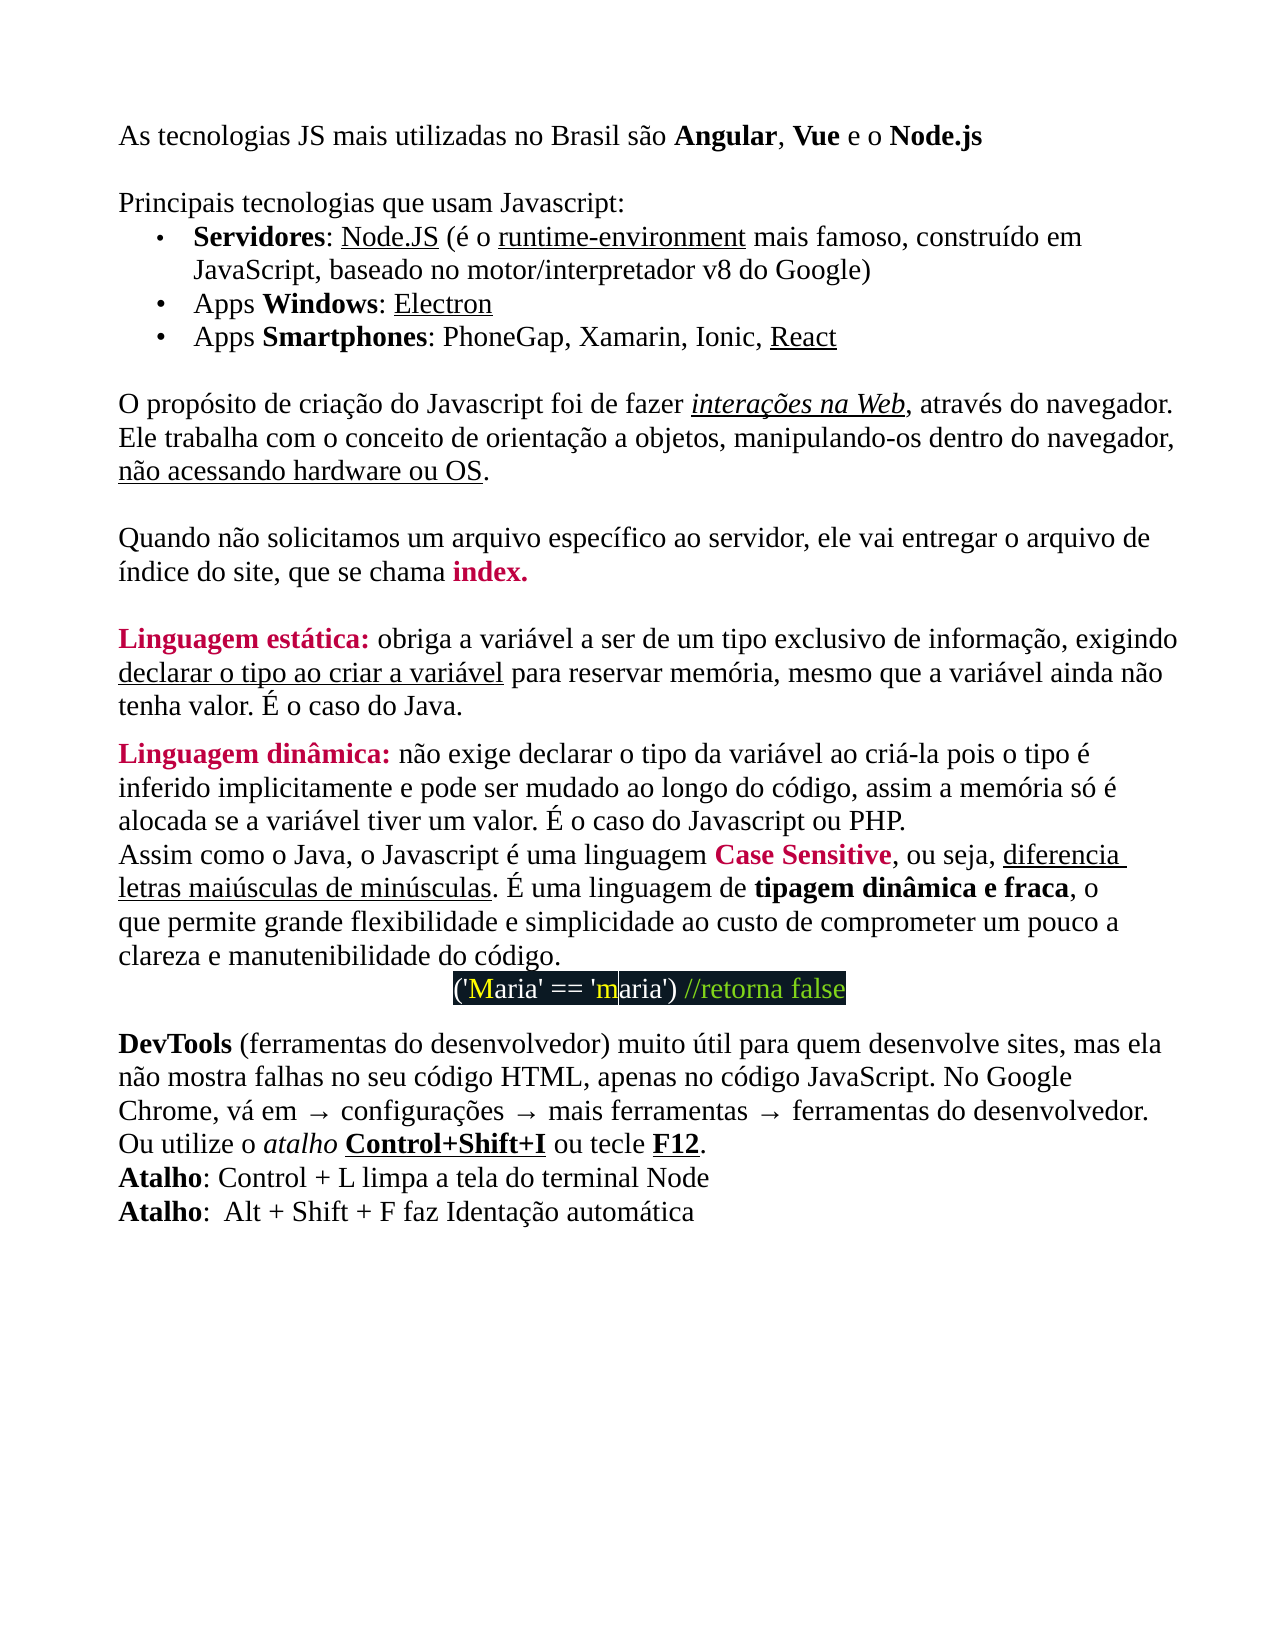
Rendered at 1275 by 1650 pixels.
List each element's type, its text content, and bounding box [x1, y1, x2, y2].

text Assim como o Java, o Javascript é uma linguagem Case Sensitive, ou seja, diferencia letras maiúsculas de minúsculas. É uma linguagem de tipagem dinâmica e fraca, o que permite grande flexibilidade e simplicidade ao custo de comprometer um pouco a clareza e manutenibilidade do código. [118, 837, 1133, 971]
text ('Maria' == 'maria') //retorna false [118, 971, 1181, 1005]
list Servidores: Node.JS (é o runtime-environment mais famoso, construído em JavaScript, baseado no motor/interpretador v8 do Google) [156, 219, 1181, 286]
text DevTools (ferramentas do desenvolvedor) muito útil para quem desenvolve sites, mas ela não mostra falhas no seu código HTML, apenas no código JavaScript. No Google Chrome, vá em → configurações → mais ferramentas → ferramentas do desenvolvedor. Ou utilize o atalho Control+Shift+I ou tecle F12. [118, 1026, 1181, 1160]
text Linguagem dinâmica: não exige declarar o tipo da variável ao criá-la pois o tipo é inferido implicitamente e pode ser mudado ao longo do código, assim a memória só é alocada se a variável tiver um valor. É o caso do Javascript ou PHP. [118, 736, 1181, 837]
text As tecnologias JS mais utilizadas no Brasil são Angular, Vue e o Node.js [118, 118, 1181, 152]
text Quando não solicitamos um arquivo específico ao servidor, ele vai entregar o arquivo de índice do site, que se chama index. [118, 521, 1181, 588]
text Atalho: Alt + Shift + F faz Identação automática [118, 1194, 1204, 1227]
list Apps Smartphones: PhoneGap, Xamarin, Ionic, React [156, 319, 1181, 353]
text Atalho: Control + L limpa a tela do terminal Node [118, 1160, 1204, 1194]
text Principais tecnologias que usam Javascript: [118, 185, 1181, 219]
text Linguagem estática: obriga a variável a ser de um tipo exclusivo de informação, exigindo declarar o tipo ao criar a variável para reservar memória, mesmo que a variável ainda não tenha valor. É o caso do Java. [118, 621, 1181, 722]
text O propósito de criação do Javascript foi de fazer interações na Web, através do navegador. Ele trabalha com o conceito de orientação a objetos, manipulando-os dentro do navegador, não acessando hardware ou OS. [118, 386, 1181, 487]
list Apps Windows: Electron [156, 286, 1181, 319]
